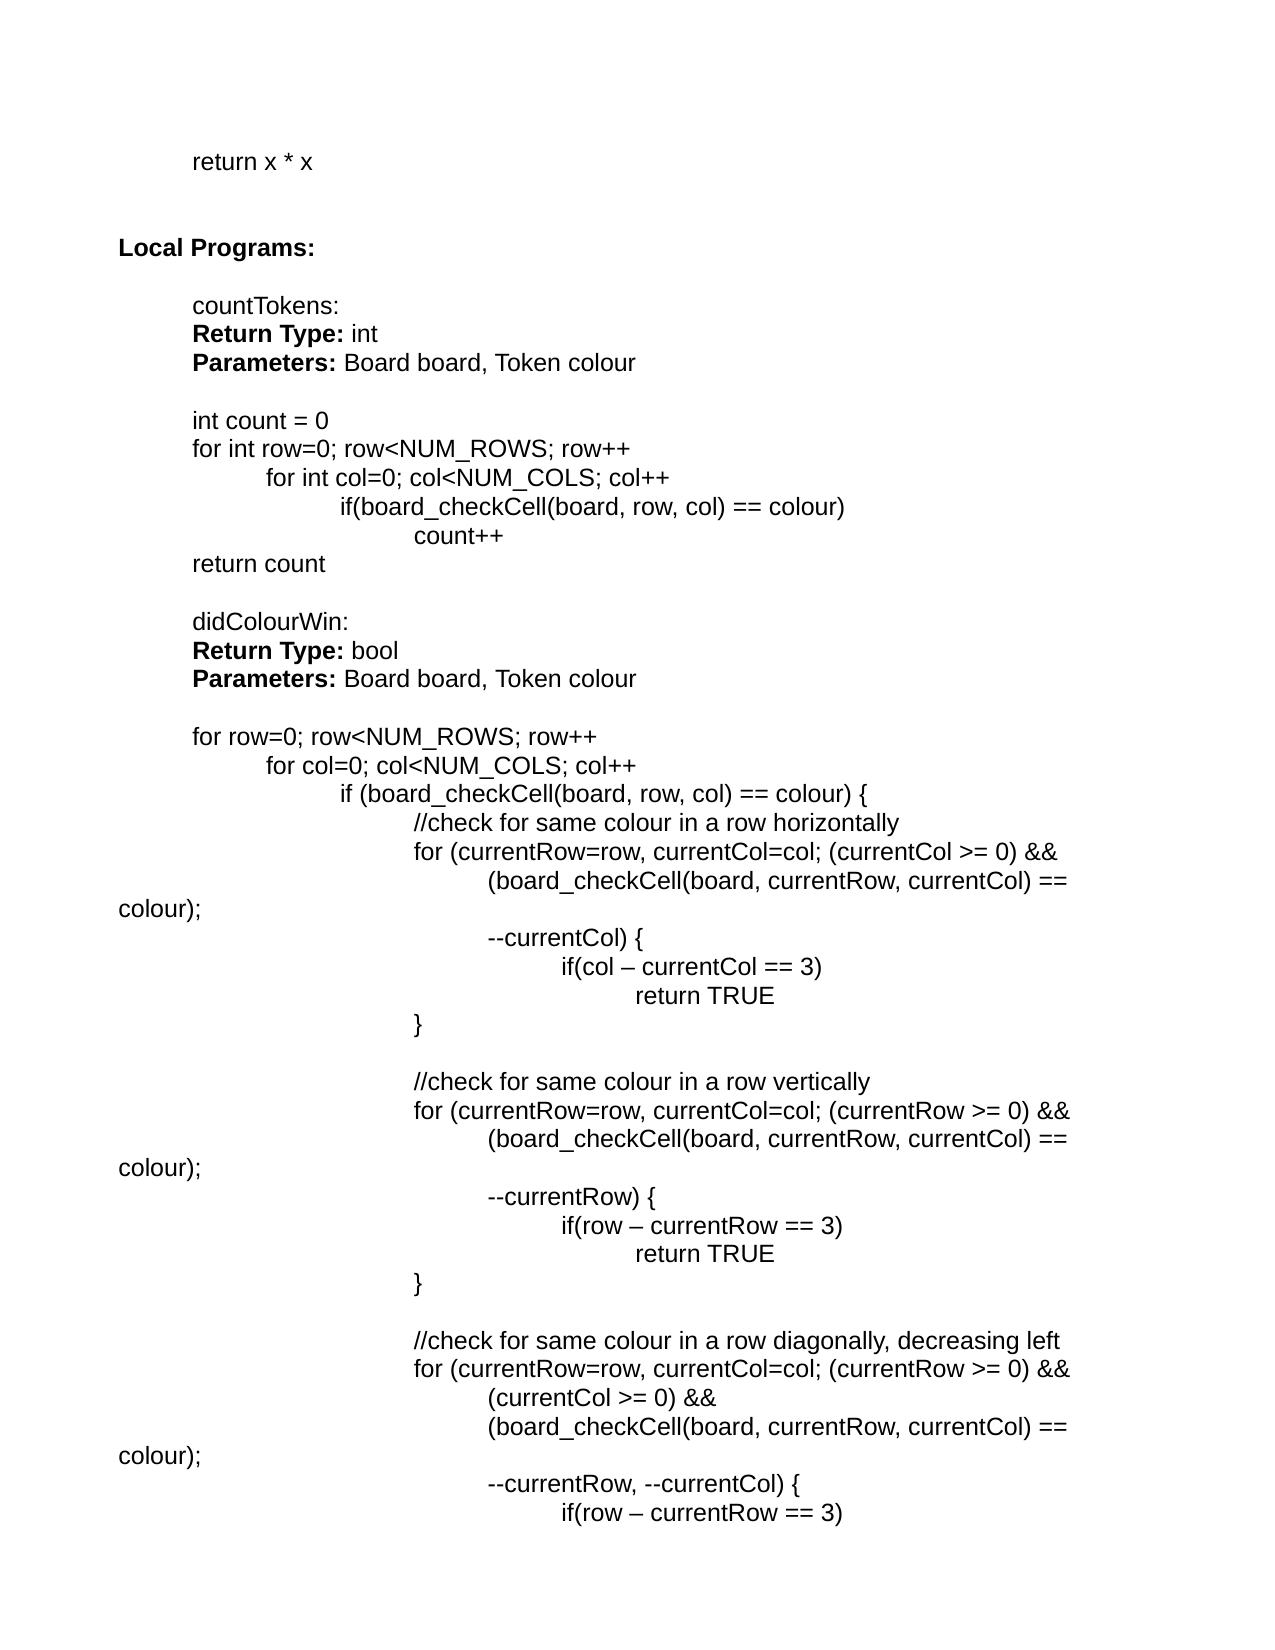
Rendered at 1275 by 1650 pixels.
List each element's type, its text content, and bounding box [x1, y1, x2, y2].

text Parameters: Board board, Token colour [118, 664, 1157, 693]
text return x * x [118, 147, 1157, 176]
text } [118, 1009, 1157, 1038]
text (board_checkCell(board, currentRow, currentCol) == colour); [118, 1412, 1157, 1469]
text for col=0; col<NUM_COLS; col++ [118, 751, 1157, 779]
text if(row – currentRow == 3) [118, 1498, 1157, 1527]
text for (currentRow=row, currentCol=col; (currentRow >= 0) && [118, 1096, 1157, 1124]
text if(col – currentCol == 3) [118, 952, 1157, 981]
text --currentRow) { [118, 1182, 1157, 1211]
text for (currentRow=row, currentCol=col; (currentRow >= 0) && [118, 1354, 1157, 1383]
text (currentCol >= 0) && [118, 1383, 1157, 1412]
text count++ [118, 521, 1157, 549]
text for (currentRow=row, currentCol=col; (currentCol >= 0) && [118, 837, 1157, 866]
text Return Type: bool [118, 636, 1157, 664]
text if(row – currentRow == 3) [118, 1211, 1157, 1239]
text return TRUE [118, 1239, 1157, 1268]
text int count = 0 [118, 406, 1157, 434]
text } [118, 1268, 1157, 1297]
text //check for same colour in a row horizontally [118, 808, 1157, 837]
text Local Programs: [118, 233, 1157, 262]
text //check for same colour in a row vertically [118, 1067, 1157, 1096]
text for row=0; row<NUM_ROWS; row++ [118, 722, 1157, 751]
text didColourWin: [118, 607, 1157, 636]
text return TRUE [118, 981, 1157, 1009]
text if(board_checkCell(board, row, col) == colour) [118, 492, 1157, 521]
text if (board_checkCell(board, row, col) == colour) { [118, 779, 1157, 808]
text //check for same colour in a row diagonally, decreasing left [118, 1326, 1157, 1354]
text countTokens: [118, 291, 1157, 319]
text --currentCol) { [118, 923, 1157, 952]
text (board_checkCell(board, currentRow, currentCol) == colour); [118, 1124, 1157, 1182]
text return count [118, 549, 1157, 578]
text (board_checkCell(board, currentRow, currentCol) == colour); [118, 866, 1157, 923]
text for int row=0; row<NUM_ROWS; row++ [118, 434, 1157, 463]
text Parameters: Board board, Token colour [118, 348, 1157, 377]
text for int col=0; col<NUM_COLS; col++ [118, 463, 1157, 492]
text --currentRow, --currentCol) { [118, 1469, 1157, 1498]
text Return Type: int [118, 319, 1157, 348]
